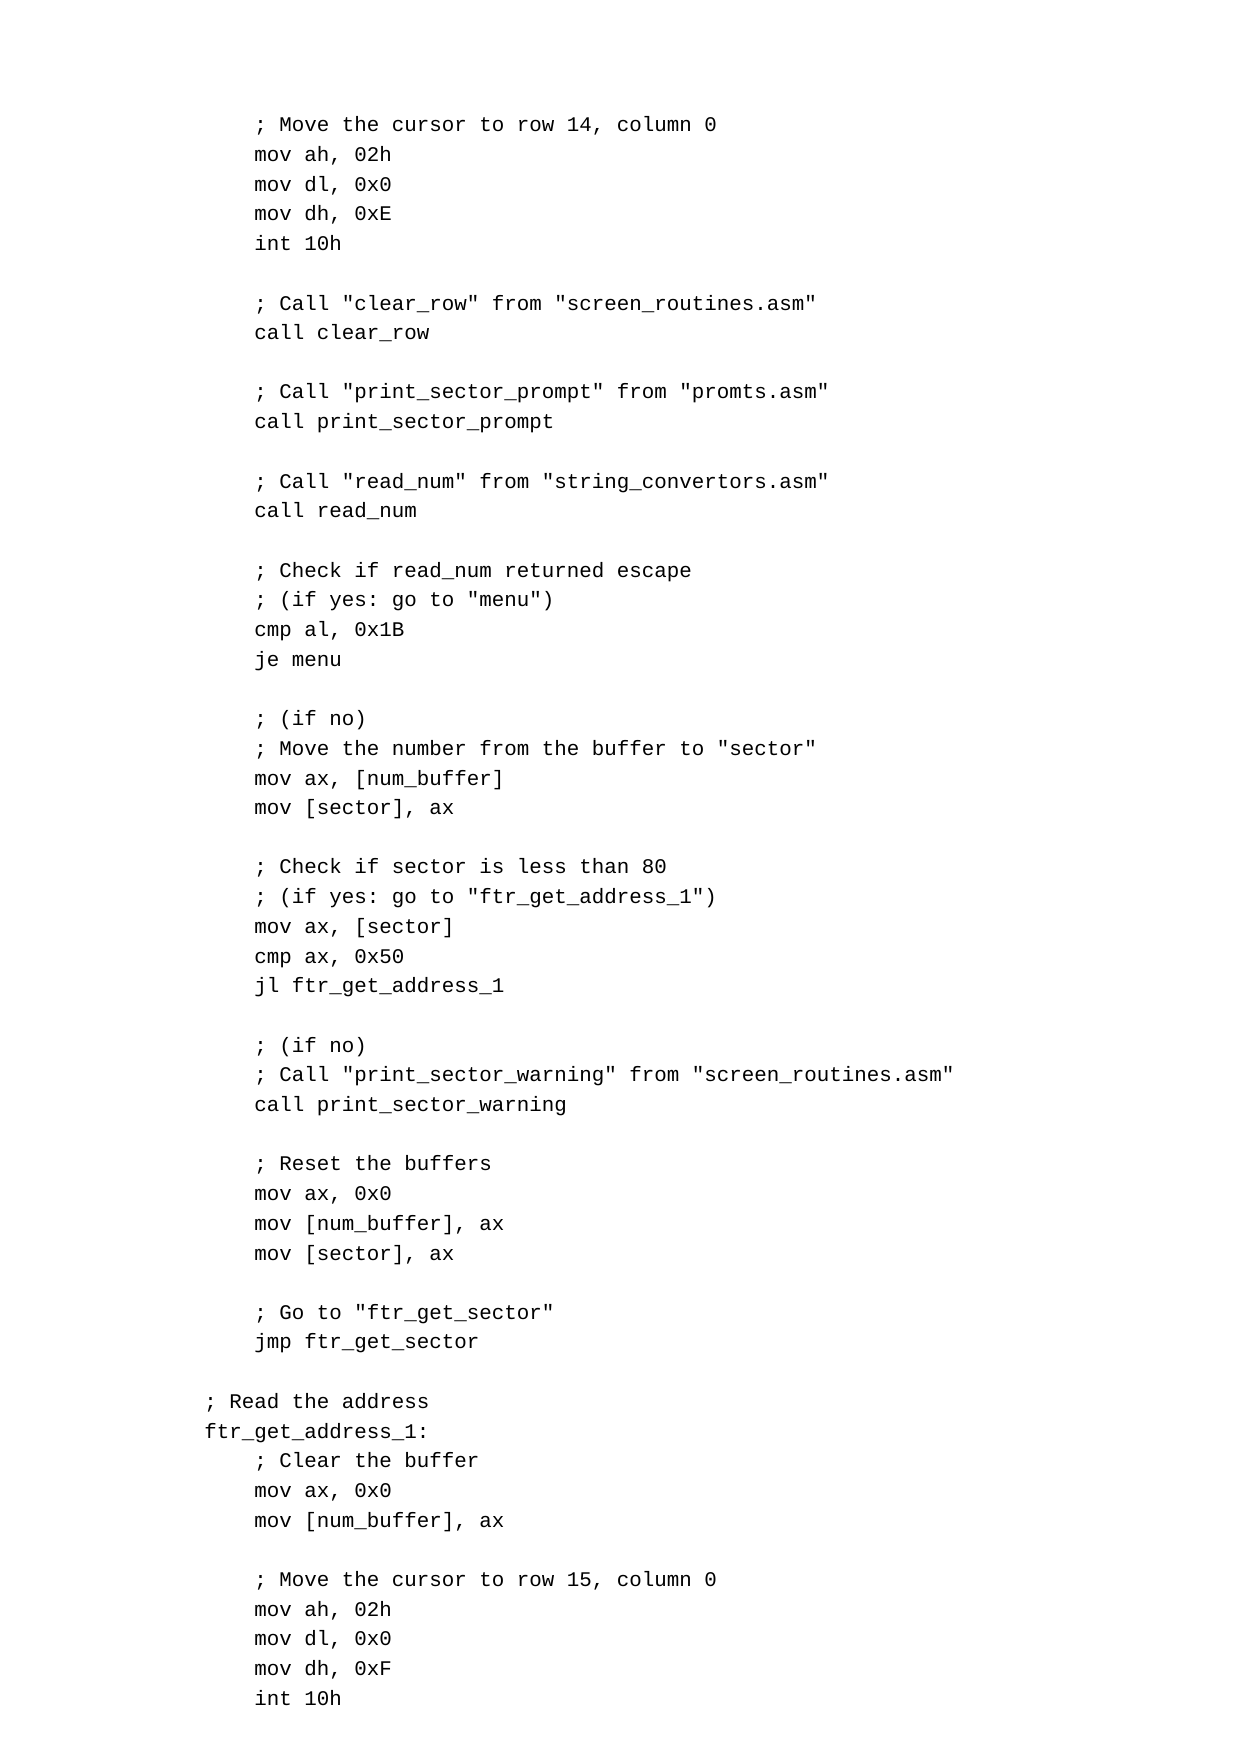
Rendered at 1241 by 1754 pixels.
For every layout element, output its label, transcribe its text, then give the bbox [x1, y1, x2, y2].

text mov ax, [num_buffer] [154, 761, 1086, 791]
text ; Reset the buffers [154, 1147, 1086, 1177]
text ; Call "clear_row" from "screen_routines.asm" [154, 286, 1086, 316]
text ; Call "print_sector_warning" from "screen_routines.asm" [154, 1058, 1086, 1088]
text jmp ftr_get_sector [154, 1326, 1086, 1355]
text mov ax, 0x0 [154, 1177, 1086, 1207]
text mov ah, 02h [154, 138, 1086, 168]
text mov ax, 0x0 [154, 1474, 1086, 1504]
text call clear_row [154, 316, 1086, 346]
text mov dl, 0x0 [154, 1622, 1086, 1652]
text mov ah, 02h [154, 1593, 1086, 1622]
text mov dl, 0x0 [154, 168, 1086, 197]
text mov ax, [sector] [154, 910, 1086, 939]
text call print_sector_warning [154, 1088, 1086, 1118]
text ; Go to "ftr_get_sector" [154, 1296, 1086, 1326]
text jl ftr_get_address_1 [154, 969, 1086, 999]
text ; Read the address [154, 1385, 1086, 1414]
text ; (if no) [154, 1029, 1086, 1058]
text ; Call "read_num" from "string_convertors.asm" [154, 464, 1086, 494]
text int 10h [154, 1682, 1086, 1711]
text cmp al, 0x1B [154, 613, 1086, 643]
text ; (if yes: go to "menu") [154, 583, 1086, 613]
text mov [num_buffer], ax [154, 1504, 1086, 1533]
text mov dh, 0xE [154, 197, 1086, 227]
text mov [sector], ax [154, 791, 1086, 821]
text ; Clear the buffer [154, 1444, 1086, 1474]
text ; Move the cursor to row 15, column 0 [154, 1563, 1086, 1593]
text ftr_get_address_1: [154, 1414, 1086, 1444]
text ; Move the number from the buffer to "sector" [154, 732, 1086, 761]
text ; Move the cursor to row 14, column 0 [154, 108, 1086, 138]
text mov dh, 0xF [154, 1652, 1086, 1682]
text call print_sector_prompt [154, 405, 1086, 435]
text ; Check if sector is less than 80 [154, 851, 1086, 880]
text je menu [154, 643, 1086, 672]
text int 10h [154, 227, 1086, 257]
text call read_num [154, 494, 1086, 524]
text cmp ax, 0x50 [154, 939, 1086, 969]
text mov [sector], ax [154, 1236, 1086, 1266]
text mov [num_buffer], ax [154, 1207, 1086, 1236]
text ; Check if read_num returned escape [154, 554, 1086, 583]
text ; (if yes: go to "ftr_get_address_1") [154, 880, 1086, 910]
text ; Call "print_sector_prompt" from "promts.asm" [154, 376, 1086, 405]
text ; (if no) [154, 702, 1086, 732]
